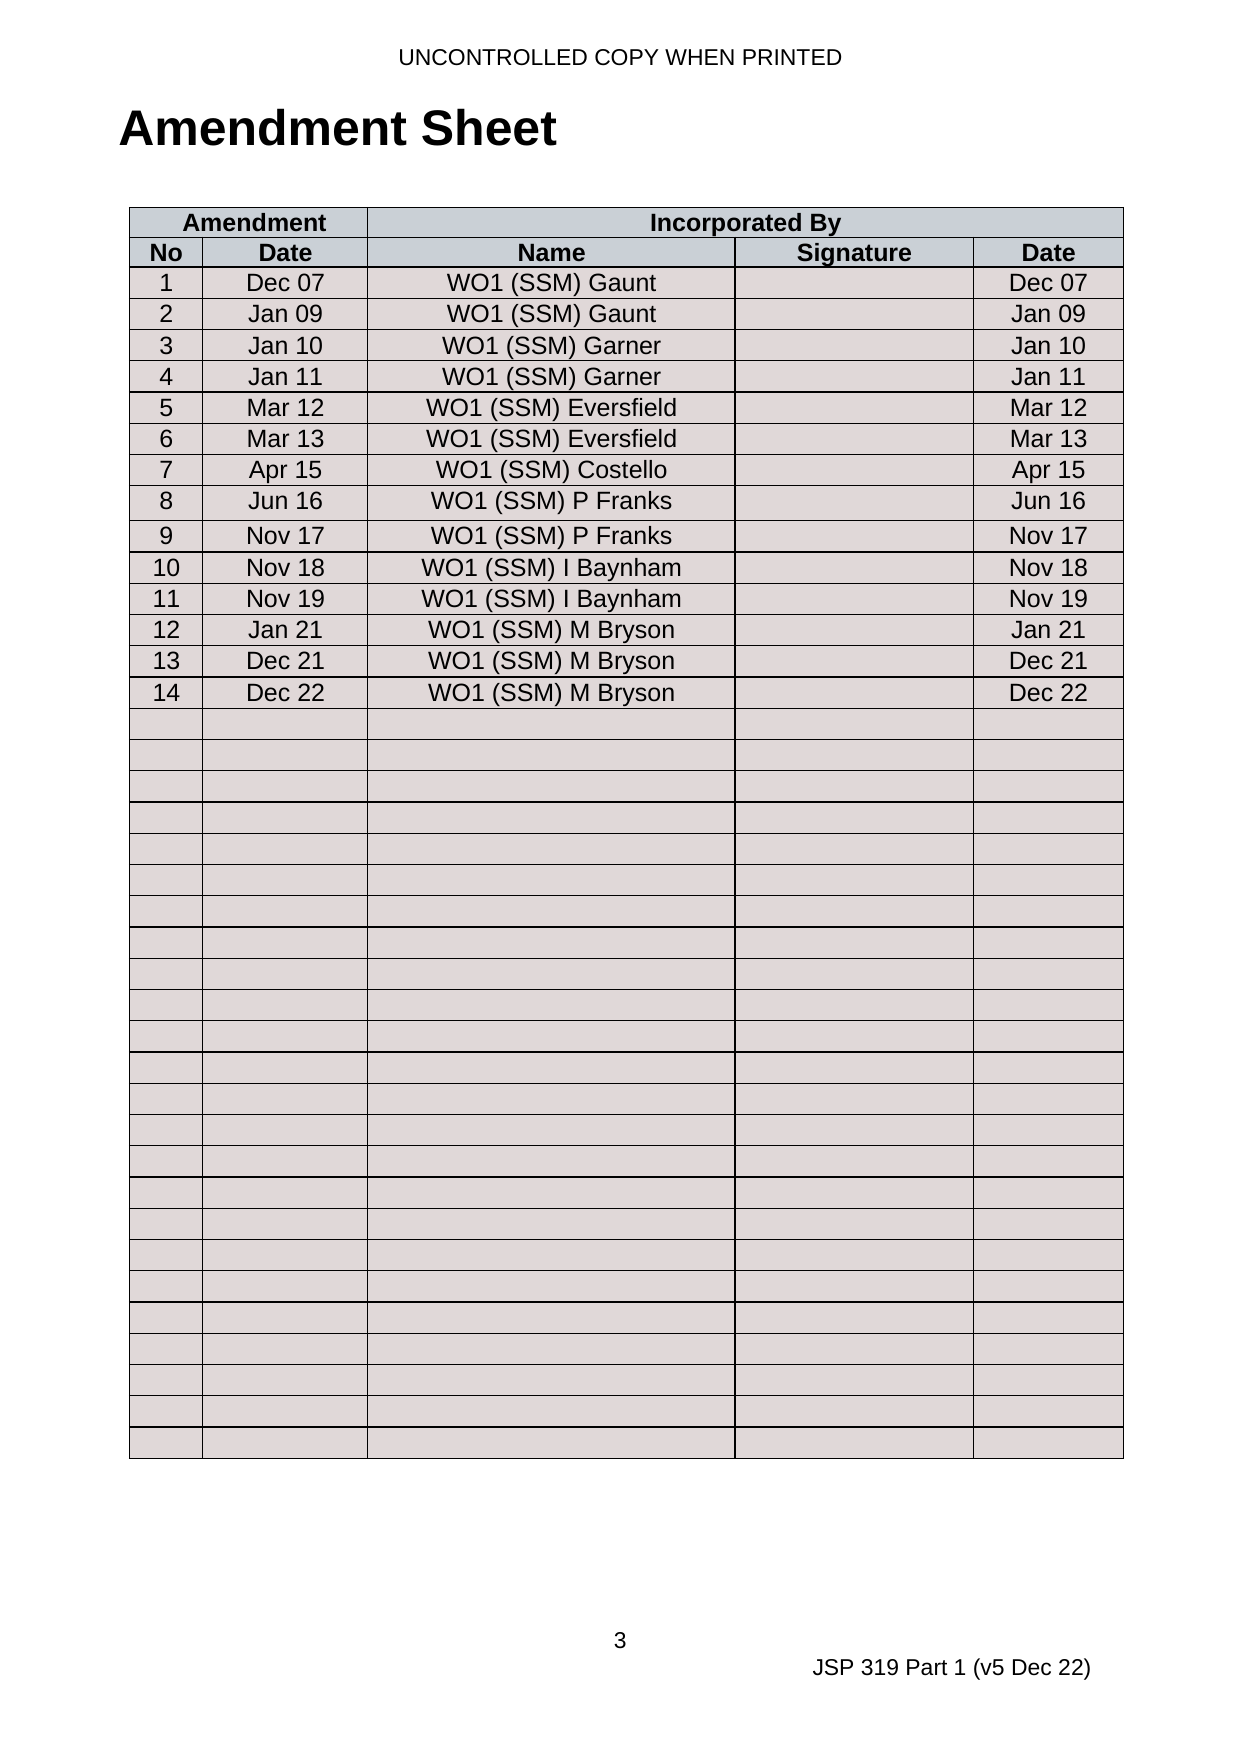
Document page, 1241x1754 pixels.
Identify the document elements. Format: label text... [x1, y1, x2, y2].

table_cell [130, 740, 202, 770]
table_cell 6 [130, 424, 202, 454]
table_cell 13 [130, 646, 202, 676]
table_cell Jan 09 [974, 299, 1123, 329]
table_cell 2 [130, 299, 202, 329]
table_cell [203, 1303, 367, 1333]
table_cell Dec 07 [974, 268, 1123, 298]
table_cell [203, 1396, 367, 1426]
table_cell [736, 615, 973, 645]
table_cell WO1 (SSM) Garner [368, 330, 734, 360]
table_cell [203, 896, 367, 926]
table_cell [368, 834, 734, 864]
table_cell [736, 553, 973, 583]
table_cell [130, 1178, 202, 1208]
table_cell Date [974, 238, 1123, 266]
table_cell Nov 19 [974, 584, 1123, 614]
table_cell [130, 928, 202, 958]
table_cell [203, 1209, 367, 1239]
table_cell Mar 13 [203, 424, 367, 454]
table_cell [974, 709, 1123, 739]
table_cell [368, 928, 734, 958]
table_cell WO1 (SSM) I Baynham [368, 553, 734, 583]
table_cell [736, 361, 973, 391]
table_cell [736, 740, 973, 770]
table_cell [368, 1240, 734, 1270]
table_cell [368, 1334, 734, 1364]
table_cell Nov 18 [974, 553, 1123, 583]
table_cell 10 [130, 553, 202, 583]
table_cell 1 [130, 268, 202, 298]
table_cell [203, 1021, 367, 1051]
table_cell 14 [130, 678, 202, 708]
table_cell 5 [130, 393, 202, 423]
table_cell Apr 15 [974, 455, 1123, 485]
table_cell [203, 1428, 367, 1458]
table_cell [974, 928, 1123, 958]
table_cell [974, 1396, 1123, 1426]
table_cell [736, 1053, 973, 1083]
table_cell [130, 709, 202, 739]
table_cell WO1 (SSM) Gaunt [368, 268, 734, 298]
table_cell [130, 1021, 202, 1051]
table_cell [736, 1084, 973, 1114]
table_cell [130, 959, 202, 989]
table_cell Name [368, 238, 734, 266]
table_cell [203, 1115, 367, 1145]
table_cell [368, 1365, 734, 1395]
table_cell [368, 1271, 734, 1301]
table_cell [368, 1396, 734, 1426]
table_cell [130, 834, 202, 864]
table_cell [736, 424, 973, 454]
table_cell Date [203, 238, 367, 266]
table_cell [974, 990, 1123, 1020]
table_cell [203, 740, 367, 770]
table_cell [130, 771, 202, 801]
table_cell [974, 803, 1123, 833]
table_cell Mar 12 [974, 393, 1123, 423]
table_cell [130, 896, 202, 926]
subtitle Amendment Sheet [118, 99, 1122, 156]
table_cell Jun 16 [974, 486, 1123, 520]
table_cell Dec 07 [203, 268, 367, 298]
table_cell [974, 1178, 1123, 1208]
table_cell Nov 18 [203, 553, 367, 583]
table_cell [130, 1209, 202, 1239]
table_cell [736, 1396, 973, 1426]
table_cell [130, 1271, 202, 1301]
table_cell [736, 1115, 973, 1145]
table_cell [368, 803, 734, 833]
table_cell [130, 1428, 202, 1458]
table_cell Nov 19 [203, 584, 367, 614]
table_cell WO1 (SSM) Garner [368, 361, 734, 391]
table_cell [974, 1334, 1123, 1364]
table_cell Jan 11 [974, 361, 1123, 391]
table_cell [130, 1396, 202, 1426]
table_cell [736, 959, 973, 989]
table_cell [736, 1178, 973, 1208]
table_cell WO1 (SSM) M Bryson [368, 615, 734, 645]
table_cell Jan 21 [974, 615, 1123, 645]
table_cell [203, 771, 367, 801]
table_cell [736, 928, 973, 958]
table_cell [736, 330, 973, 360]
table_cell [130, 990, 202, 1020]
table_cell [203, 1084, 367, 1114]
table_cell [736, 393, 973, 423]
table_header Amendment [130, 208, 367, 237]
table_cell Jun 16 [203, 486, 367, 520]
table_cell Jan 21 [203, 615, 367, 645]
table_cell [130, 1115, 202, 1145]
table_cell [736, 646, 973, 676]
table_cell [974, 896, 1123, 926]
table_cell [736, 455, 973, 485]
table_cell Signature [736, 238, 973, 266]
table_cell WO1 (SSM) Eversfield [368, 393, 734, 423]
table_cell [736, 486, 973, 520]
table_cell [203, 834, 367, 864]
table_cell Jan 10 [974, 330, 1123, 360]
table_cell Jan 10 [203, 330, 367, 360]
table_cell [368, 990, 734, 1020]
table_cell [368, 1178, 734, 1208]
table_cell WO1 (SSM) Eversfield [368, 424, 734, 454]
table_cell [130, 1084, 202, 1114]
table_cell [736, 865, 973, 895]
table_cell WO1 (SSM) Gaunt [368, 299, 734, 329]
table_cell WO1 (SSM) P Franks [368, 521, 734, 551]
table_cell [130, 1303, 202, 1333]
table_cell [974, 1365, 1123, 1395]
table_cell [974, 1021, 1123, 1051]
table_cell [130, 803, 202, 833]
table_cell [203, 959, 367, 989]
table_cell [736, 896, 973, 926]
table_cell 7 [130, 455, 202, 485]
table_cell [736, 678, 973, 708]
table_cell [203, 1365, 367, 1395]
table_cell [736, 584, 973, 614]
table_cell [736, 834, 973, 864]
table_cell [130, 1146, 202, 1176]
table_cell [203, 990, 367, 1020]
table_cell [203, 928, 367, 958]
table_cell [203, 865, 367, 895]
table_cell WO1 (SSM) P Franks [368, 486, 734, 520]
table_cell 3 [130, 330, 202, 360]
table_cell WO1 (SSM) M Bryson [368, 678, 734, 708]
table_cell [974, 865, 1123, 895]
table_cell [368, 740, 734, 770]
table_cell [203, 709, 367, 739]
table_cell [736, 268, 973, 298]
table_cell [974, 1053, 1123, 1083]
table_cell [736, 771, 973, 801]
table_cell Nov 17 [203, 521, 367, 551]
table_cell [736, 1428, 973, 1458]
table_cell [130, 1365, 202, 1395]
table_cell [368, 709, 734, 739]
table_cell [736, 1271, 973, 1301]
table_cell 4 [130, 361, 202, 391]
table_cell Nov 17 [974, 521, 1123, 551]
table_cell [974, 834, 1123, 864]
table_cell [368, 1209, 734, 1239]
table_cell 9 [130, 521, 202, 551]
table_cell [368, 1021, 734, 1051]
table_cell 12 [130, 615, 202, 645]
table_cell [203, 803, 367, 833]
table_cell [736, 1240, 973, 1270]
table_cell [368, 771, 734, 801]
table_cell [974, 1084, 1123, 1114]
table_cell [974, 740, 1123, 770]
table_cell Dec 22 [974, 678, 1123, 708]
table_cell WO1 (SSM) Costello [368, 455, 734, 485]
table_cell [974, 1209, 1123, 1239]
table_cell Dec 21 [203, 646, 367, 676]
table_cell [203, 1146, 367, 1176]
table_cell [974, 1303, 1123, 1333]
table_cell [736, 1365, 973, 1395]
table_cell 11 [130, 584, 202, 614]
table_cell [736, 1209, 973, 1239]
table_cell [368, 1084, 734, 1114]
table_cell [736, 1146, 973, 1176]
table_cell [203, 1053, 367, 1083]
table_cell Jan 09 [203, 299, 367, 329]
table_cell [974, 1240, 1123, 1270]
table_cell [974, 1428, 1123, 1458]
table_cell [974, 1271, 1123, 1301]
table_cell [736, 1303, 973, 1333]
table_cell [736, 521, 973, 551]
table_cell Jan 11 [203, 361, 367, 391]
table_cell [368, 1146, 734, 1176]
table_cell [368, 865, 734, 895]
table_cell [974, 1146, 1123, 1176]
table_cell [974, 1115, 1123, 1145]
table_cell [368, 1303, 734, 1333]
table_cell Apr 15 [203, 455, 367, 485]
table_cell [736, 709, 973, 739]
table_cell [974, 959, 1123, 989]
table_cell [368, 959, 734, 989]
table_cell [203, 1334, 367, 1364]
table_cell [368, 1115, 734, 1145]
table_cell No [130, 238, 202, 266]
table_cell Mar 12 [203, 393, 367, 423]
table_cell [368, 1053, 734, 1083]
table_cell [130, 1053, 202, 1083]
table_cell WO1 (SSM) M Bryson [368, 646, 734, 676]
table_cell [368, 1428, 734, 1458]
table_cell [974, 771, 1123, 801]
table_cell [130, 1334, 202, 1364]
table_cell [130, 1240, 202, 1270]
table_cell [203, 1240, 367, 1270]
table_cell Mar 13 [974, 424, 1123, 454]
table_cell [130, 865, 202, 895]
table_header Incorporated By [368, 208, 1123, 237]
table_cell Dec 22 [203, 678, 367, 708]
table_cell Dec 21 [974, 646, 1123, 676]
table_cell [368, 896, 734, 926]
table_cell [203, 1178, 367, 1208]
table_cell [736, 990, 973, 1020]
table_cell [736, 299, 973, 329]
table_cell [203, 1271, 367, 1301]
table_cell [736, 1334, 973, 1364]
table_cell WO1 (SSM) I Baynham [368, 584, 734, 614]
table_cell 8 [130, 486, 202, 520]
table_cell [736, 803, 973, 833]
table_cell [736, 1021, 973, 1051]
